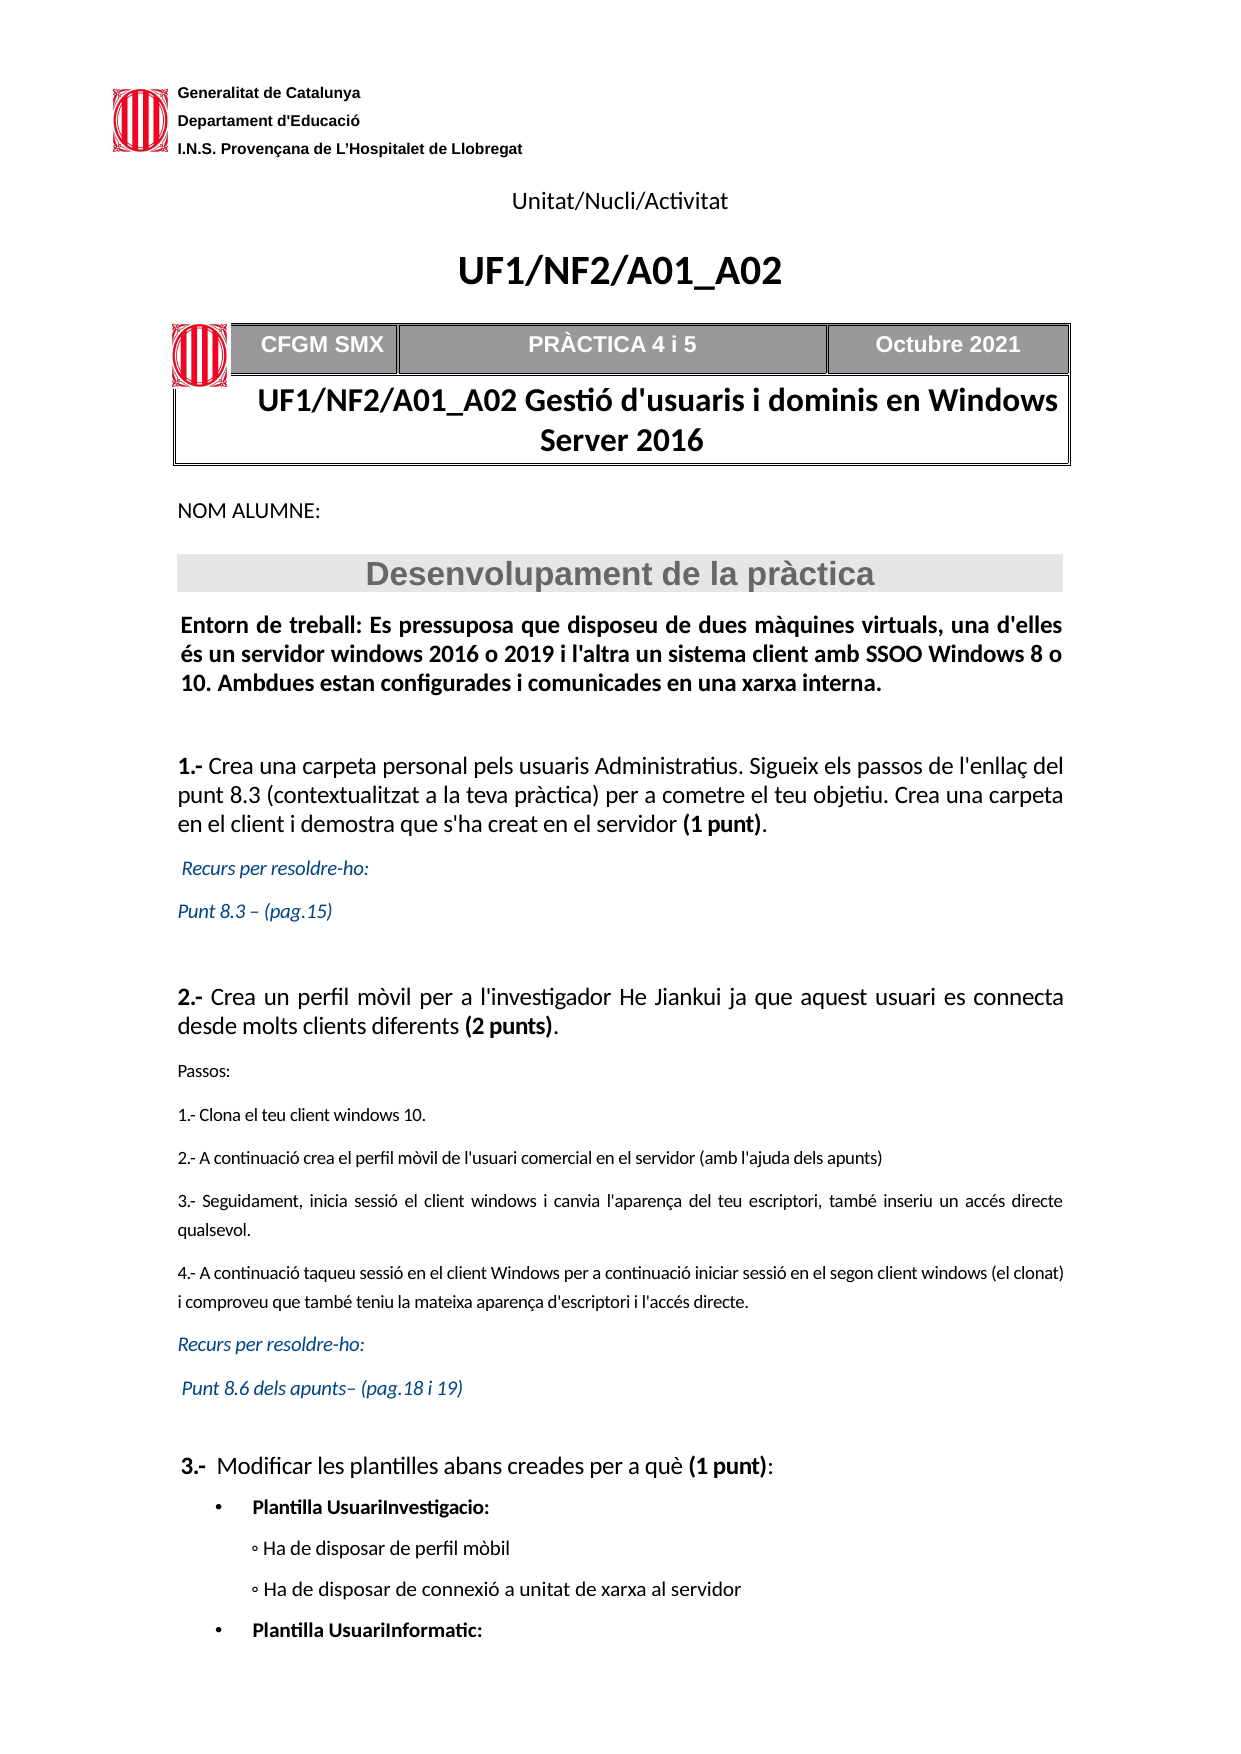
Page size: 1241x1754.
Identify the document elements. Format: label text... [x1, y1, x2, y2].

list Punt 8.3 – (pag.15) [177, 896, 1064, 925]
table_cell UF1/NF2/A01_A02 Gestió d'usuaris i dominis en Windows Server 2016 [176, 376, 1068, 463]
list Plantilla UsuariInvestigacio: [215, 1491, 1063, 1520]
list Entorn de treball: Es pressuposa que disposeu de dues màquines virtuals, una d'elles és un servidor windows 2016 o 2019 i l'altra un sistema client amb SSOO Windows 8 o 10. Ambdues estan configurades i comunicades en una xarxa interna. [180, 610, 1063, 698]
table_header PRÀCTICA 4 i 5 [400, 326, 826, 373]
list 3.- Modificar les plantilles abans creades per a què (1 punt): [180, 1451, 1063, 1480]
text ◦ Ha de disposar de connexió a unitat de xarxa al servidor [251, 1574, 1063, 1602]
list Plantilla UsuariInformatic: [215, 1615, 1063, 1643]
text 2.- Crea un perfil mòvil per a l'investigador He Jiankui ja que aquest usuari es connecta desde molts clients diferents (2 punts). [177, 983, 1064, 1040]
text Passos: [177, 1055, 1064, 1083]
table_header NOM ALUMNE: [166, 496, 1066, 524]
text 3.- Seguidament, inicia sessió el client windows i canvia l'aparença del teu escriptori, també inseriu un accés directe qualsevol. [177, 1185, 1064, 1242]
text 1.- Clona el teu client windows 10. [177, 1098, 1064, 1127]
text 4.- A continuació taqueu sessió en el client Windows per a continuació iniciar sessió en el segon client windows (el clonat) i comproveu que també teniu la mateixa aparença d'escriptori i l'accés directe. [177, 1257, 1064, 1314]
text Desenvolupament de la pràctica [177, 554, 1063, 592]
text 2.- A continuació crea el perfil mòvil de l'usuari comercial en el servidor (amb l'ajuda dels apunts) [177, 1141, 1064, 1170]
table_header Octubre 2021 [829, 326, 1068, 373]
list Punt 8.6 dels apunts– (pag.18 i 19) [181, 1372, 1063, 1401]
table_header CFGM SMX [231, 326, 396, 373]
list Recurs per resoldre-ho: [177, 1329, 1063, 1358]
text 1.- Crea una carpeta personal pels usuaris Administratius. Sigueix els passos de l'enllaç del punt 8.3 (contextualitzat a la teva pràctica) per a cometre el teu objetiu. Crea una carpeta en el client i demostra que s'ha creat en el servidor (1 punt). [177, 752, 1064, 838]
text ◦ Ha de disposar de perfil mòbil [251, 1532, 1063, 1561]
list Recurs per resoldre-ho: [181, 853, 1063, 881]
